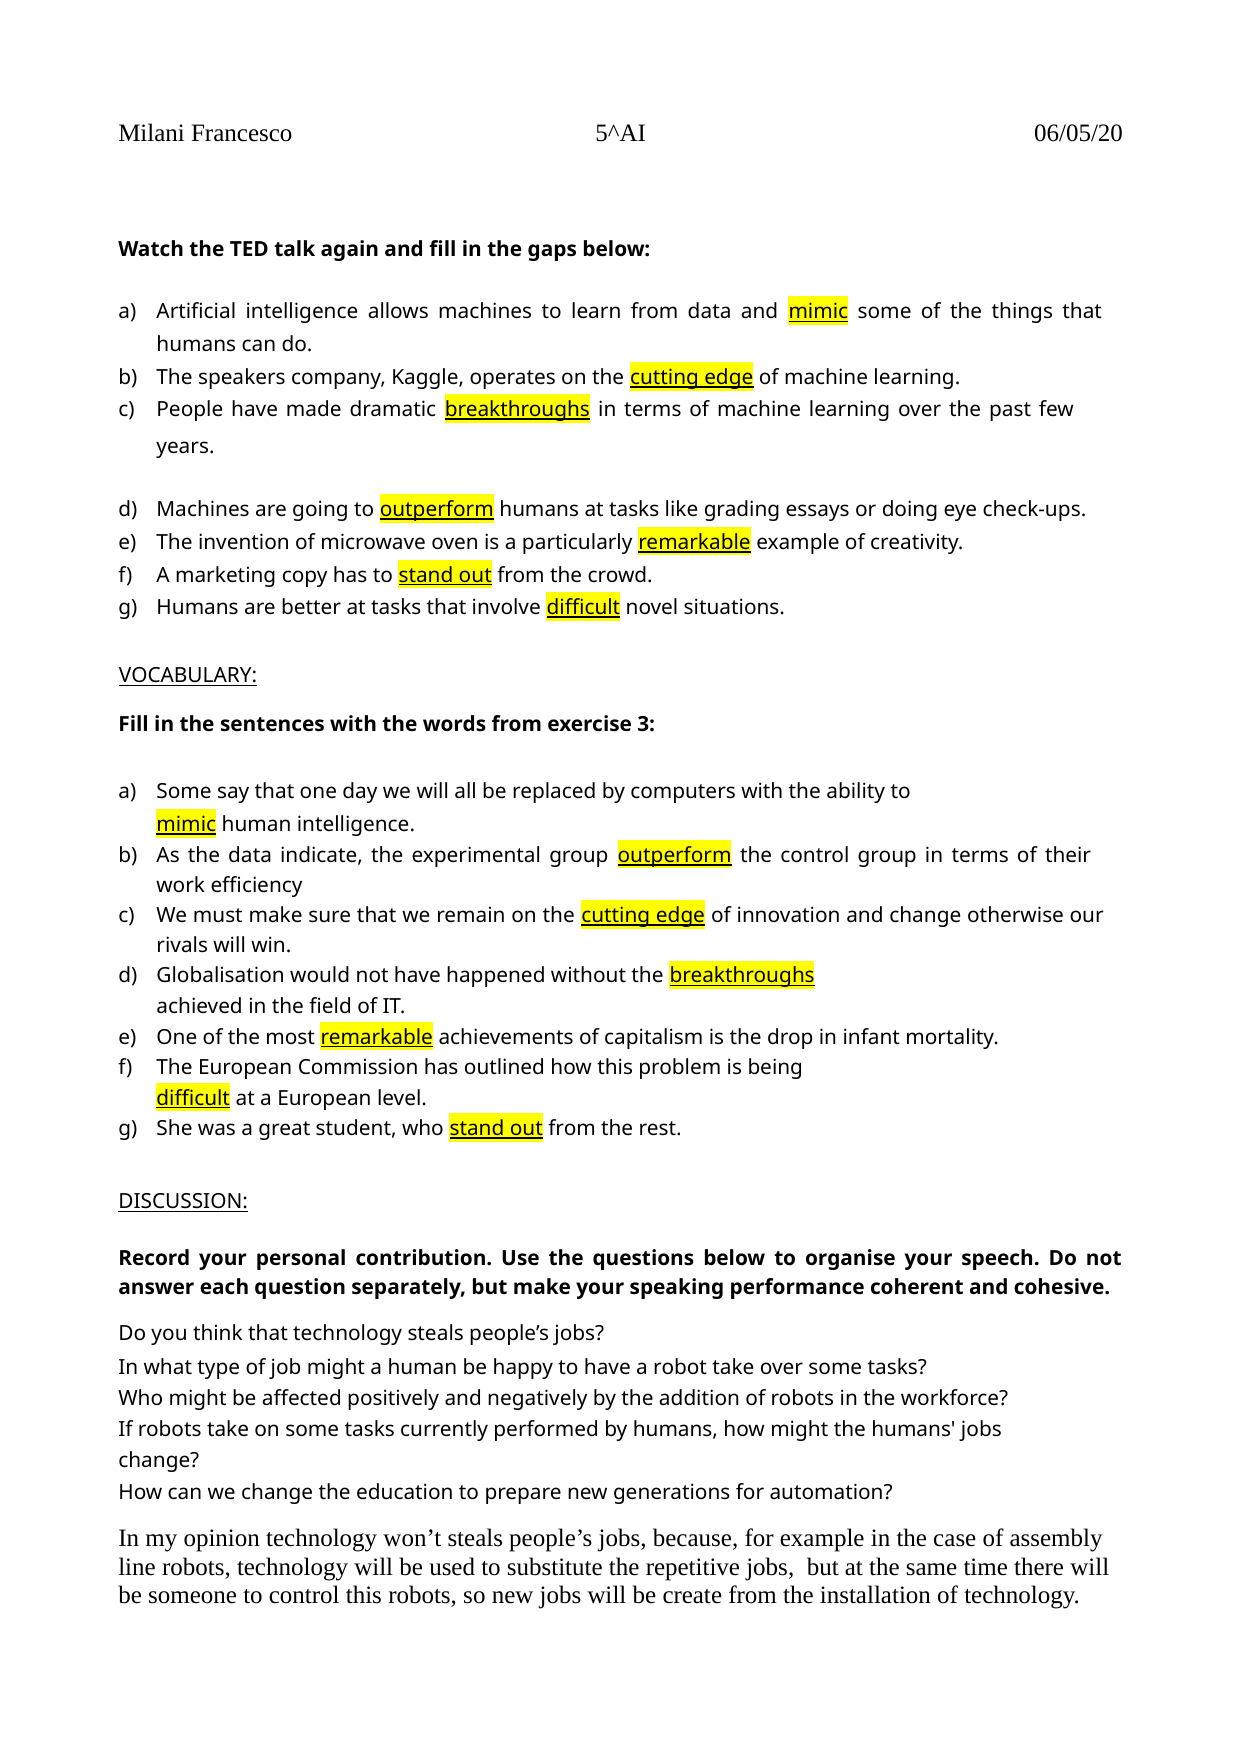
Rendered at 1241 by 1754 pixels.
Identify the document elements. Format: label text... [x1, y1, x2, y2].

text Fill in the sentences with the words from exercise 3: [118, 709, 1123, 738]
text If robots take on some tasks currently performed by humans, how might the humans' jobs change? [118, 1414, 1037, 1474]
text achieved in the field of IT. [156, 991, 1123, 1020]
text DISCUSSION: [118, 1187, 1123, 1215]
list People have made dramatic breakthroughs in terms of machine learning over the past few years. [118, 394, 1075, 459]
list One of the most remarkable achievements of capitalism is the drop in infant mortality. [118, 1022, 1114, 1050]
text VOCABULARY: [119, 661, 1123, 689]
list Artificial intelligence allows machines to learn from data and mimic some of the things that humans can do. [118, 296, 1102, 358]
text Who might be affected positively and negatively by the addition of robots in the workforce? [118, 1383, 1073, 1412]
list Humans are better at tasks that involve difficult novel situations. [118, 592, 1123, 621]
text Do you think that technology steals people’s jobs? [118, 1318, 1123, 1347]
list As the data indicate, the experimental group outperform the control group in terms of their work efficiency [118, 840, 1092, 898]
text difficult at a European level. [156, 1083, 1123, 1111]
list Globalisation would not have happened without the breakthroughs [118, 961, 1123, 989]
list The speakers company, Kaggle, operates on the cutting edge of machine learning. [118, 362, 1119, 391]
text How can we change the education to prepare new generations for automation? [118, 1477, 1123, 1505]
list The invention of microwave oven is a particularly remarkable example of creativity. [118, 527, 1012, 555]
text Watch the TED talk again and fill in the gaps below: [118, 234, 1123, 262]
list A marketing copy has to stand out from the crowd. [118, 560, 1123, 588]
text mimic human intelligence. [156, 809, 1123, 838]
list Some say that one day we will all be replaced by computers with the ability to [118, 776, 1123, 804]
text In what type of job might a human be happy to have a robot take over some tasks? [118, 1352, 1039, 1380]
list Machines are going to outperform humans at tasks like grading essays or doing eye check-ups. [118, 494, 1096, 523]
list The European Commission has outlined how this problem is being [118, 1052, 1123, 1081]
list She was a great student, who stand out from the rest. [118, 1113, 1123, 1142]
text In my opinion technology won’t steals people’s jobs, because, for example in the case of assembly line robots, technology will be used to substitute the repetitive jobs, but at the same time there will be someone to control this robots, so new jobs will be create from the installation of technology. [118, 1523, 1123, 1609]
text Record your personal contribution. Use the questions below to organise your speech. Do not answer each question separately, but make your speaking performance coherent and cohesive. [118, 1243, 1123, 1300]
list We must make sure that we remain on the cutting edge of innovation and change otherwise our rivals will win. [118, 900, 1104, 959]
